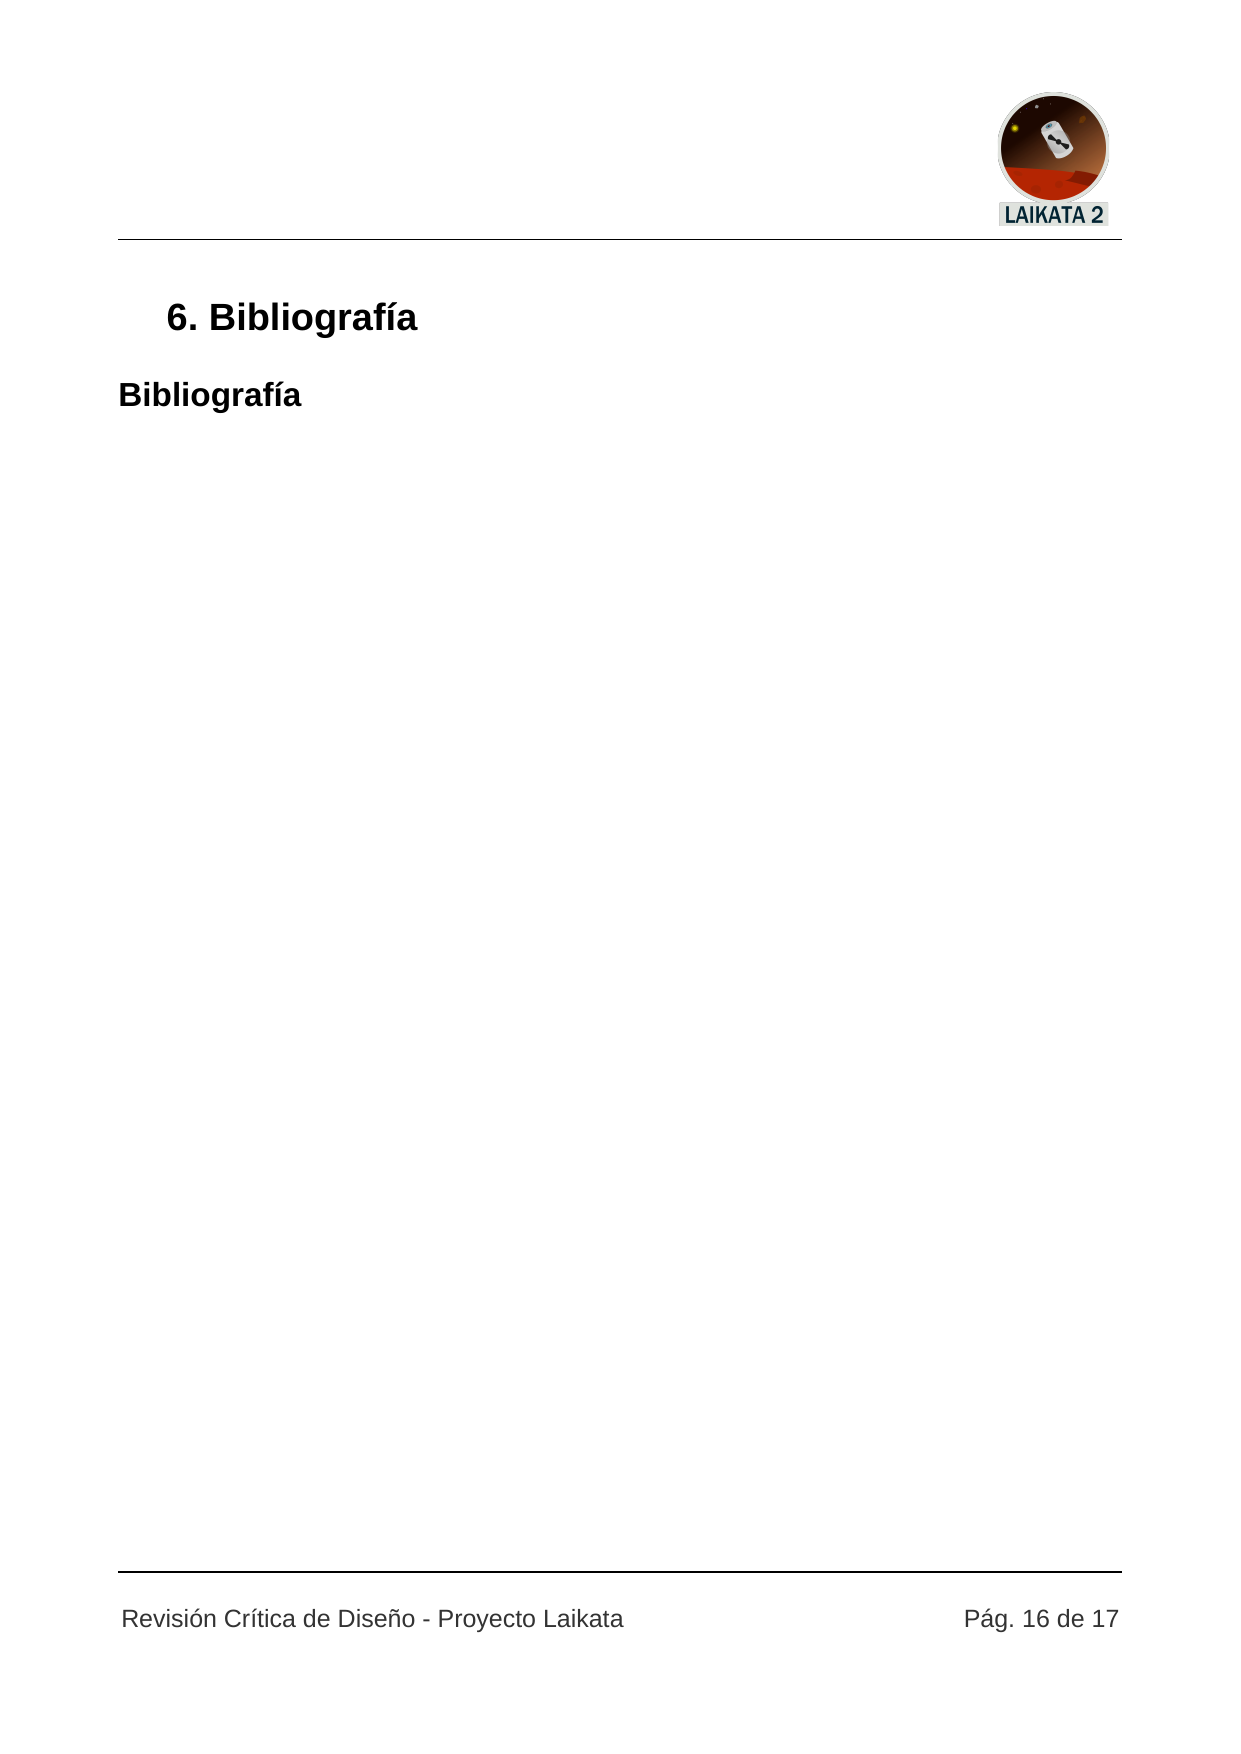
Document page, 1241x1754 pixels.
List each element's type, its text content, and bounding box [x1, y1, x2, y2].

picture [997, 92, 1110, 226]
subtitle Bibliografía [118, 375, 1122, 414]
subtitle Bibliografía [156, 294, 1122, 338]
